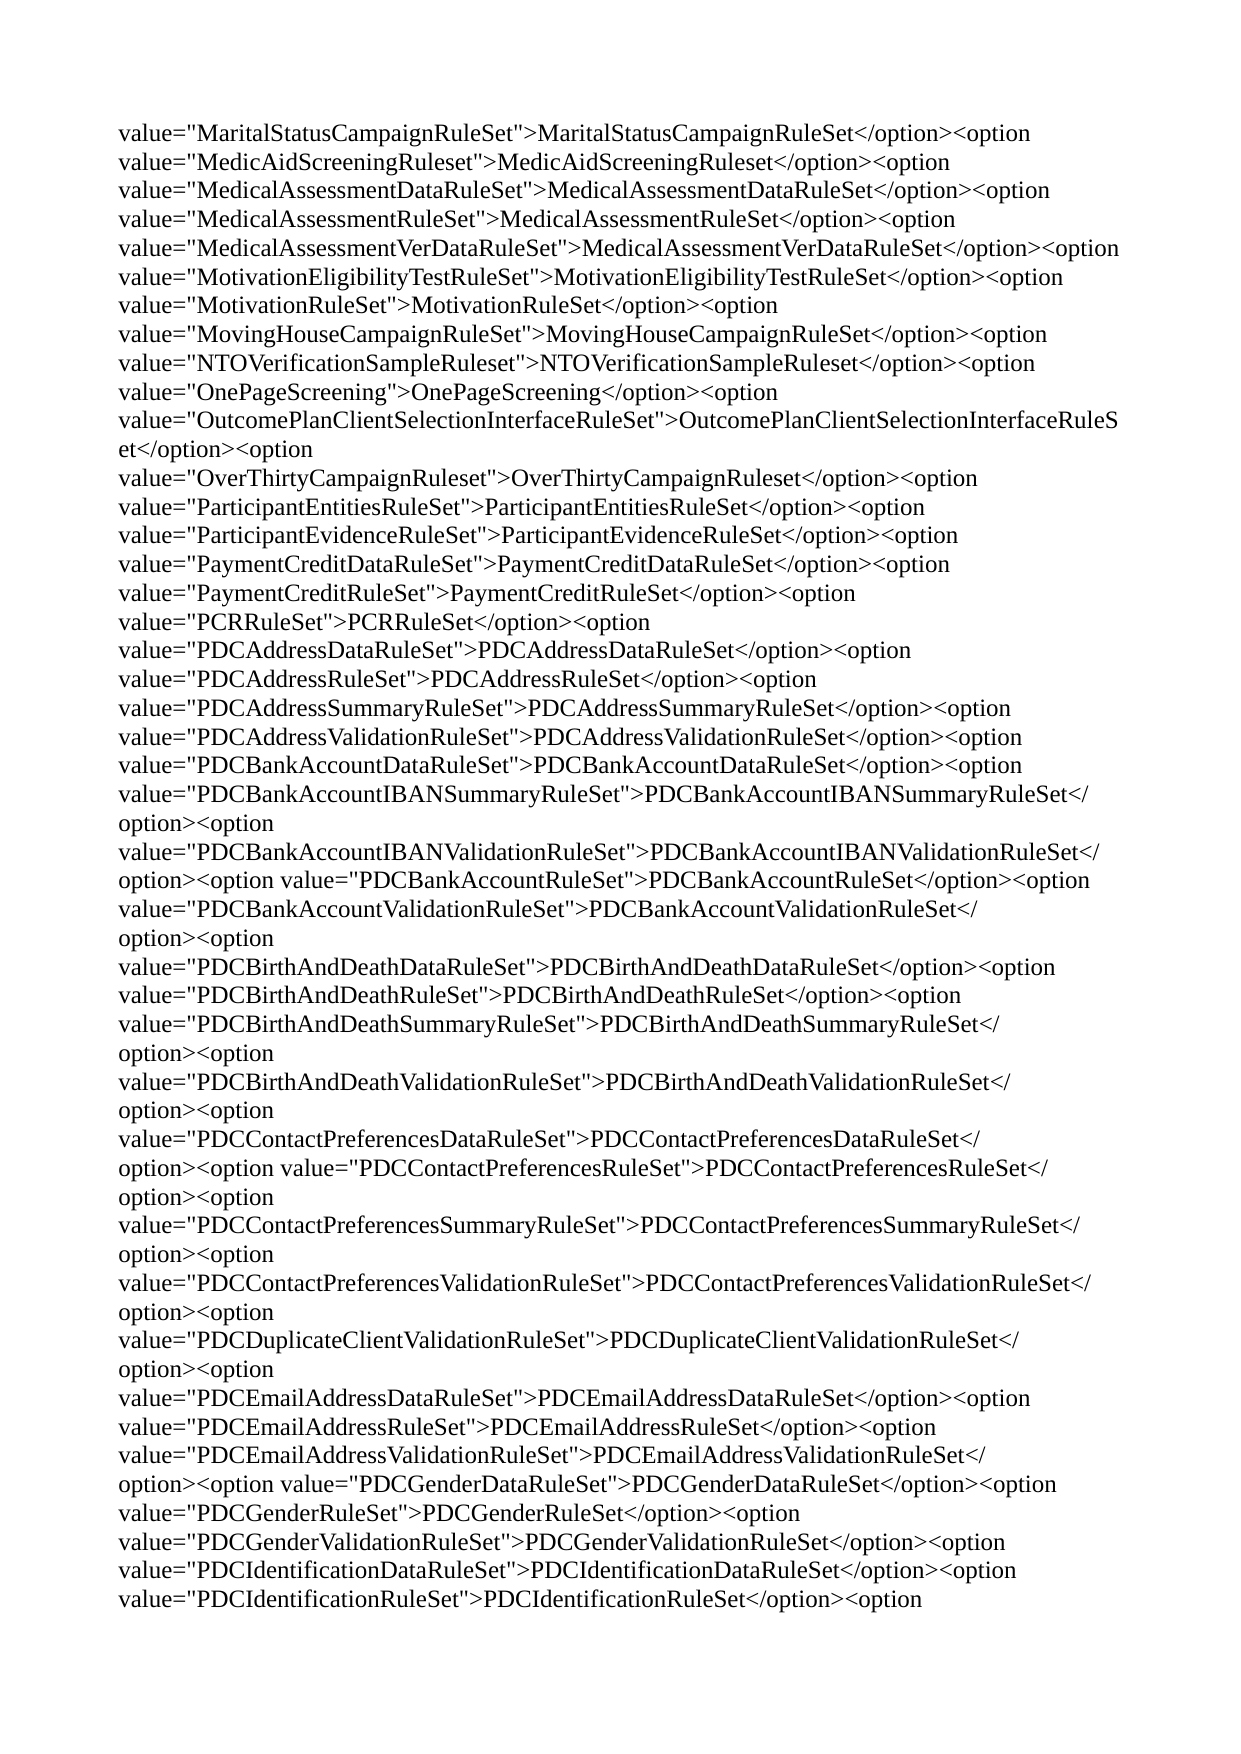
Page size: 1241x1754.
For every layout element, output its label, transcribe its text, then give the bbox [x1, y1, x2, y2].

text value="MaritalStatusCampaignRuleSet">MaritalStatusCampaignRuleSet</option><option value="MedicAidScreeningRuleset">MedicAidScreeningRuleset</option><option value="MedicalAssessmentDataRuleSet">MedicalAssessmentDataRuleSet</option><option value="MedicalAssessmentRuleSet">MedicalAssessmentRuleSet</option><option value="MedicalAssessmentVerDataRuleSet">MedicalAssessmentVerDataRuleSet</option><option value="MotivationEligibilityTestRuleSet">MotivationEligibilityTestRuleSet</option><option value="MotivationRuleSet">MotivationRuleSet</option><option value="MovingHouseCampaignRuleSet">MovingHouseCampaignRuleSet</option><option value="NTOVerificationSampleRuleset">NTOVerificationSampleRuleset</option><option value="OnePageScreening">OnePageScreening</option><option value="OutcomePlanClientSelectionInterfaceRuleSet">OutcomePlanClientSelectionInterfaceRuleSet</option><option value="OverThirtyCampaignRuleset">OverThirtyCampaignRuleset</option><option value="ParticipantEntitiesRuleSet">ParticipantEntitiesRuleSet</option><option value="ParticipantEvidenceRuleSet">ParticipantEvidenceRuleSet</option><option value="PaymentCreditDataRuleSet">PaymentCreditDataRuleSet</option><option value="PaymentCreditRuleSet">PaymentCreditRuleSet</option><option value="PCRRuleSet">PCRRuleSet</option><option value="PDCAddressDataRuleSet">PDCAddressDataRuleSet</option><option value="PDCAddressRuleSet">PDCAddressRuleSet</option><option value="PDCAddressSummaryRuleSet">PDCAddressSummaryRuleSet</option><option value="PDCAddressValidationRuleSet">PDCAddressValidationRuleSet</option><option value="PDCBankAccountDataRuleSet">PDCBankAccountDataRuleSet</option><option value="PDCBankAccountIBANSummaryRuleSet">PDCBankAccountIBANSummaryRuleSet</option><option value="PDCBankAccountIBANValidationRuleSet">PDCBankAccountIBANValidationRuleSet</option><option value="PDCBankAccountRuleSet">PDCBankAccountRuleSet</option><option value="PDCBankAccountValidationRuleSet">PDCBankAccountValidationRuleSet</option><option value="PDCBirthAndDeathDataRuleSet">PDCBirthAndDeathDataRuleSet</option><option value="PDCBirthAndDeathRuleSet">PDCBirthAndDeathRuleSet</option><option value="PDCBirthAndDeathSummaryRuleSet">PDCBirthAndDeathSummaryRuleSet</option><option value="PDCBirthAndDeathValidationRuleSet">PDCBirthAndDeathValidationRuleSet</option><option value="PDCContactPreferencesDataRuleSet">PDCContactPreferencesDataRuleSet</option><option value="PDCContactPreferencesRuleSet">PDCContactPreferencesRuleSet</option><option value="PDCContactPreferencesSummaryRuleSet">PDCContactPreferencesSummaryRuleSet</option><option value="PDCContactPreferencesValidationRuleSet">PDCContactPreferencesValidationRuleSet</option><option value="PDCDuplicateClientValidationRuleSet">PDCDuplicateClientValidationRuleSet</option><option value="PDCEmailAddressDataRuleSet">PDCEmailAddressDataRuleSet</option><option value="PDCEmailAddressRuleSet">PDCEmailAddressRuleSet</option><option value="PDCEmailAddressValidationRuleSet">PDCEmailAddressValidationRuleSet</option><option value="PDCGenderDataRuleSet">PDCGenderDataRuleSet</option><option value="PDCGenderRuleSet">PDCGenderRuleSet</option><option value="PDCGenderValidationRuleSet">PDCGenderValidationRuleSet</option><option value="PDCIdentificationDataRuleSet">PDCIdentificationDataRuleSet</option><option value="PDCIdentificationRuleSet">PDCIdentificationRuleSet</option><option [118, 118, 1122, 1613]
